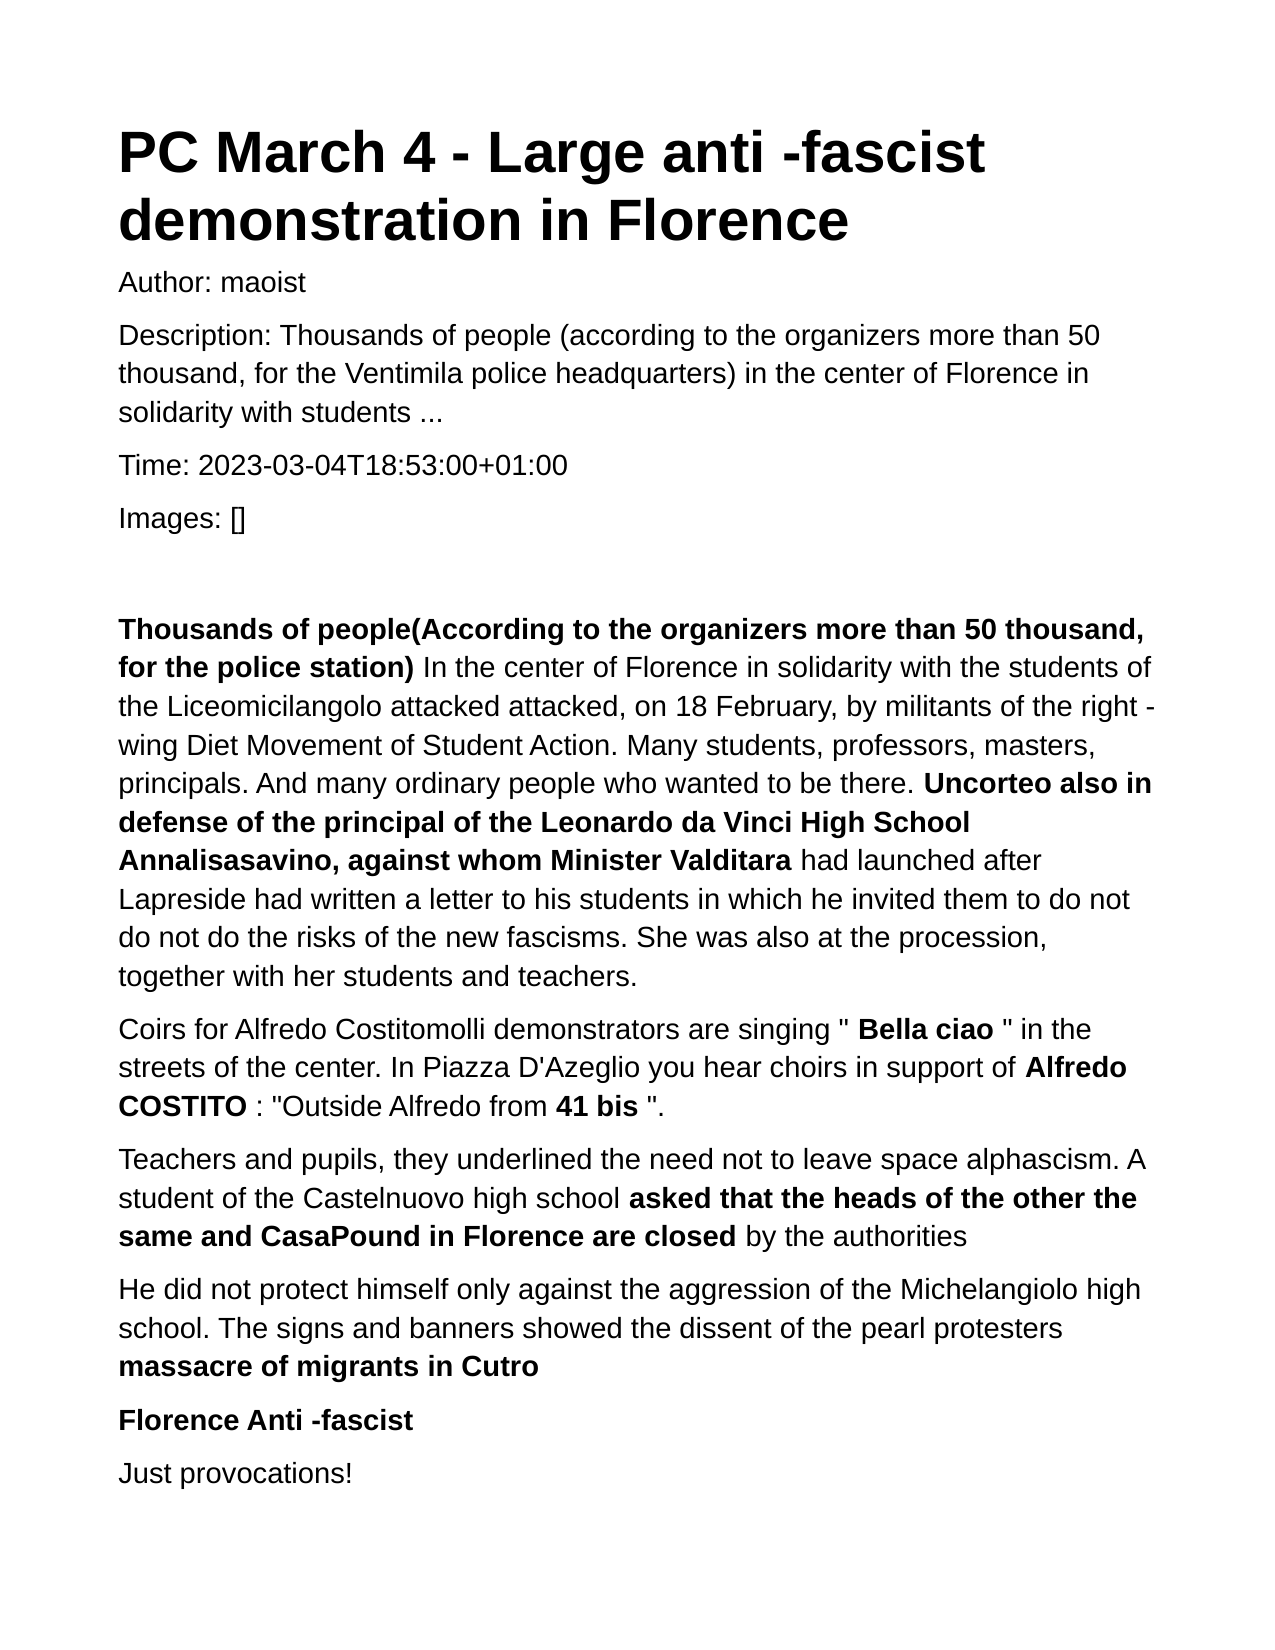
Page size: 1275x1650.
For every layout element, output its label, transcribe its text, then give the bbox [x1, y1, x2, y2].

text Description: Thousands of people (according to the organizers more than 50 thousand, for the Ventimila police headquarters) in the center of Florence in solidarity with students ... [118, 318, 1157, 428]
text He did not protect himself only against the aggression of the Michelangiolo high school. The signs and banners showed the dissent of the pearl protesters massacre of migrants in Cutro [118, 1272, 1157, 1383]
text Coirs for Alfredo Costitomolli demonstrators are singing " Bella ciao " in the streets of the center. In Piazza D'Azeglio you hear choirs in support of Alfredo COSTITO : "Outside Alfredo from 41 bis ". [118, 1012, 1157, 1122]
text Images: [] [118, 501, 1157, 535]
text Time: 2023-03-04T18:53:00+01:00 [118, 448, 1157, 482]
text Thousands of people(According to the organizers more than 50 thousand, for the police station) In the center of Florence in solidarity with the students of the Liceomicilangolo attacked attacked, on 18 February, by militants of the right -wing Diet Movement of Student Action. Many students, professors, masters, principals. And many ordinary people who wanted to be there. Uncorteo also in defense of the principal of the Leonardo da Vinci High School Annalisasavino, against whom Minister Valditara had launched after Lapreside had written a letter to his students in which he invited them to do not do not do the risks of the new fascisms. She was also at the procession, together with her students and teachers. [118, 612, 1157, 992]
text Teachers and pupils, they underlined the need not to leave space alphascism. A student of the Castelnuovo high school asked that the heads of the other the same and CasaPound in Florence are closed by the authorities [118, 1142, 1157, 1253]
subtitle PC March 4 - Large anti -fascist demonstration in Florence [118, 118, 1157, 252]
text Florence Anti -fascist [118, 1402, 1157, 1436]
text Just provocations! [118, 1456, 1157, 1489]
text Author: maoist [118, 265, 1157, 298]
